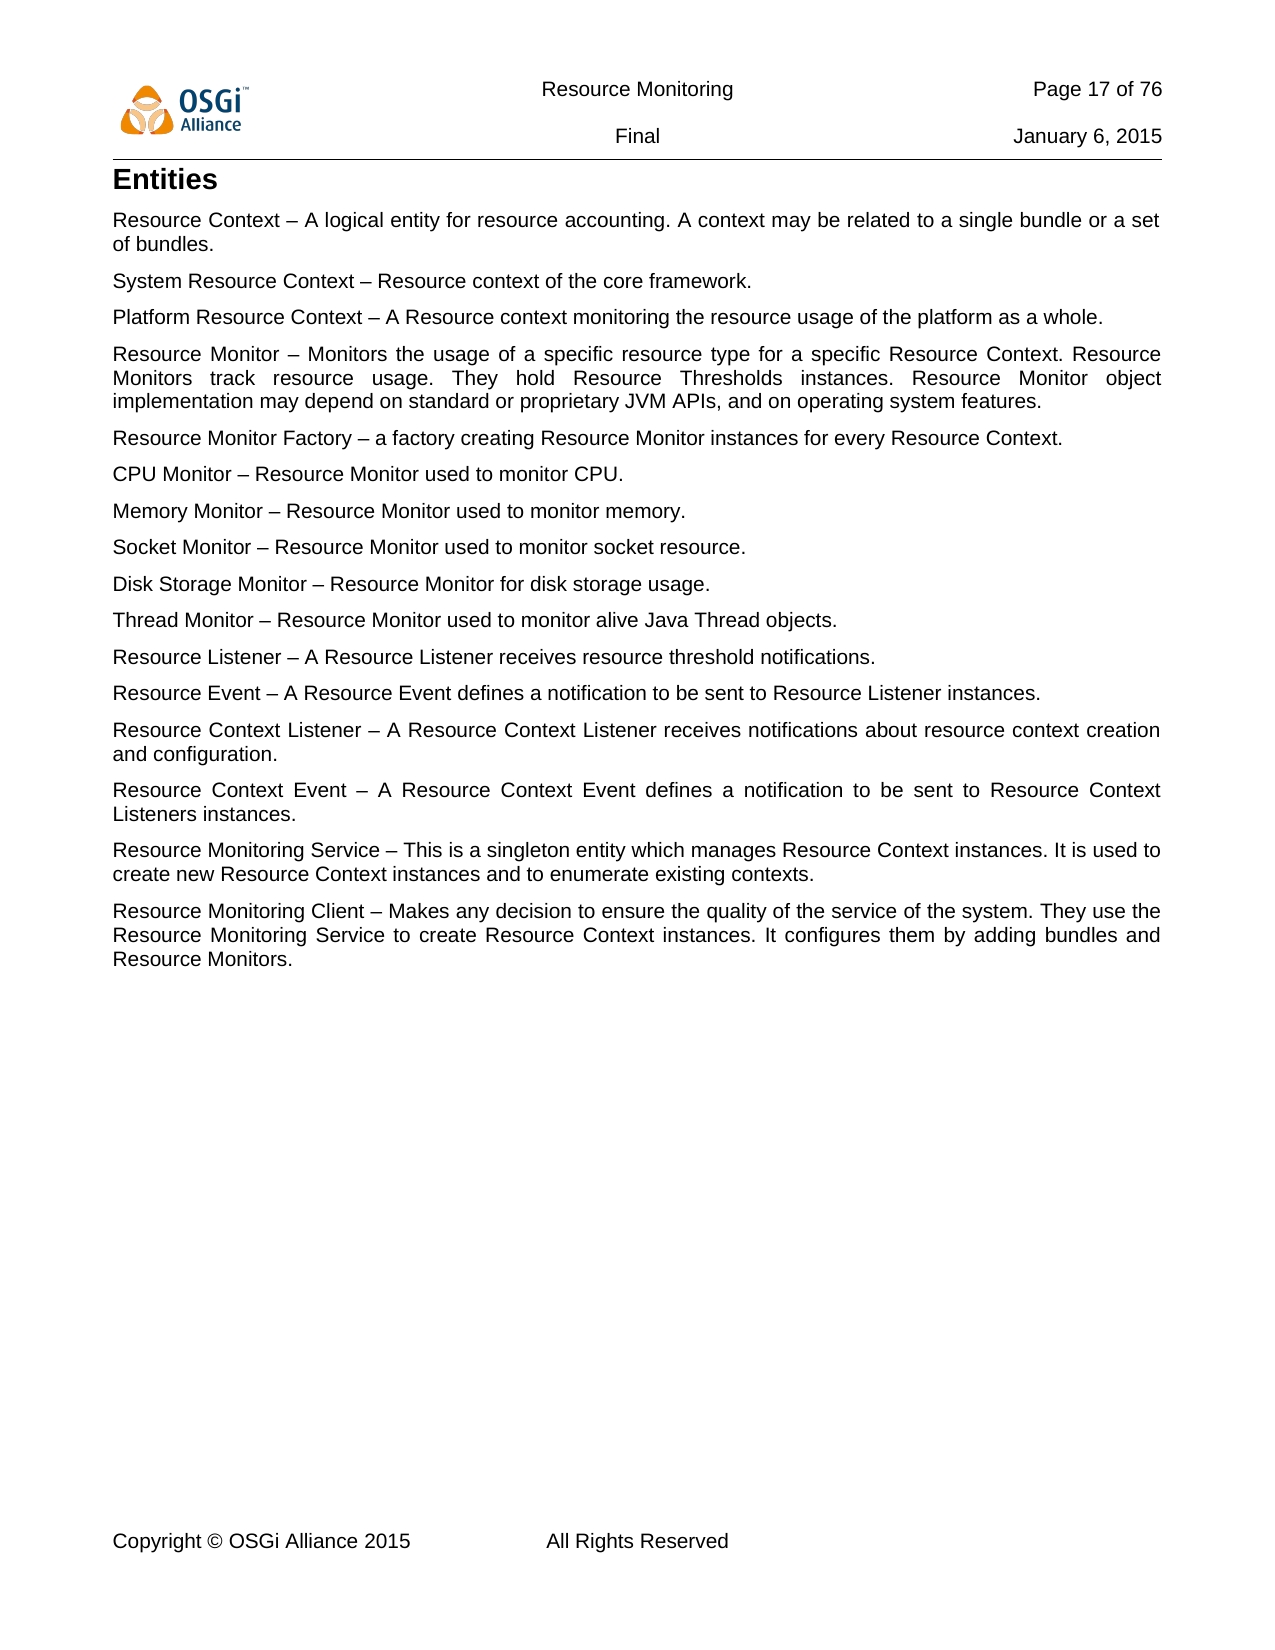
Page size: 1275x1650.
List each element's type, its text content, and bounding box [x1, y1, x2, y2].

text CPU Monitor – Resource Monitor used to monitor CPU. [112, 462, 1162, 486]
text Resource Context Listener – A Resource Context Listener receives notifications about resource context creation and configuration. [112, 717, 1162, 765]
text Disk Storage Monitor – Resource Monitor for disk storage usage. [112, 572, 1162, 596]
text Resource Event – A Resource Event defines a notification to be sent to Resource Listener instances. [112, 681, 1162, 705]
picture [113, 78, 257, 142]
text Resource Monitor Factory – a factory creating Resource Monitor instances for every Resource Context. [112, 426, 1162, 450]
text Resource Monitoring Client – Makes any decision to ensure the quality of the service of the system. They use the Resource Monitoring Service to create Resource Context instances. It configures them by adding bundles and Resource Monitors. [112, 899, 1162, 971]
subtitle Entities [112, 160, 1162, 196]
text Memory Monitor – Resource Monitor used to monitor memory. [112, 499, 1162, 523]
text Resource Context – A logical entity for resource accounting. A context may be related to a single bundle or a set of bundles. [112, 208, 1162, 256]
text Socket Monitor – Resource Monitor used to monitor socket resource. [112, 535, 1162, 559]
text Thread Monitor – Resource Monitor used to monitor alive Java Thread objects. [112, 608, 1162, 632]
text Resource Monitor – Monitors the usage of a specific resource type for a specific Resource Context. Resource Monitors track resource usage. They hold Resource Thresholds instances. Resource Monitor object implementation may depend on standard or proprietary JVM APIs, and on operating system features. [112, 341, 1162, 413]
text Resource Monitoring Service – This is a singleton entity which manages Resource Context instances. It is used to create new Resource Context instances and to enumerate existing contexts. [112, 838, 1162, 886]
text Platform Resource Context – A Resource context monitoring the resource usage of the platform as a whole. [112, 305, 1162, 329]
text Resource Listener – A Resource Listener receives resource threshold notifications. [112, 644, 1162, 668]
text Resource Context Event – A Resource Context Event defines a notification to be sent to Resource Context Listeners instances. [112, 778, 1162, 826]
text System Resource Context – Resource context of the core framework. [112, 268, 1162, 292]
